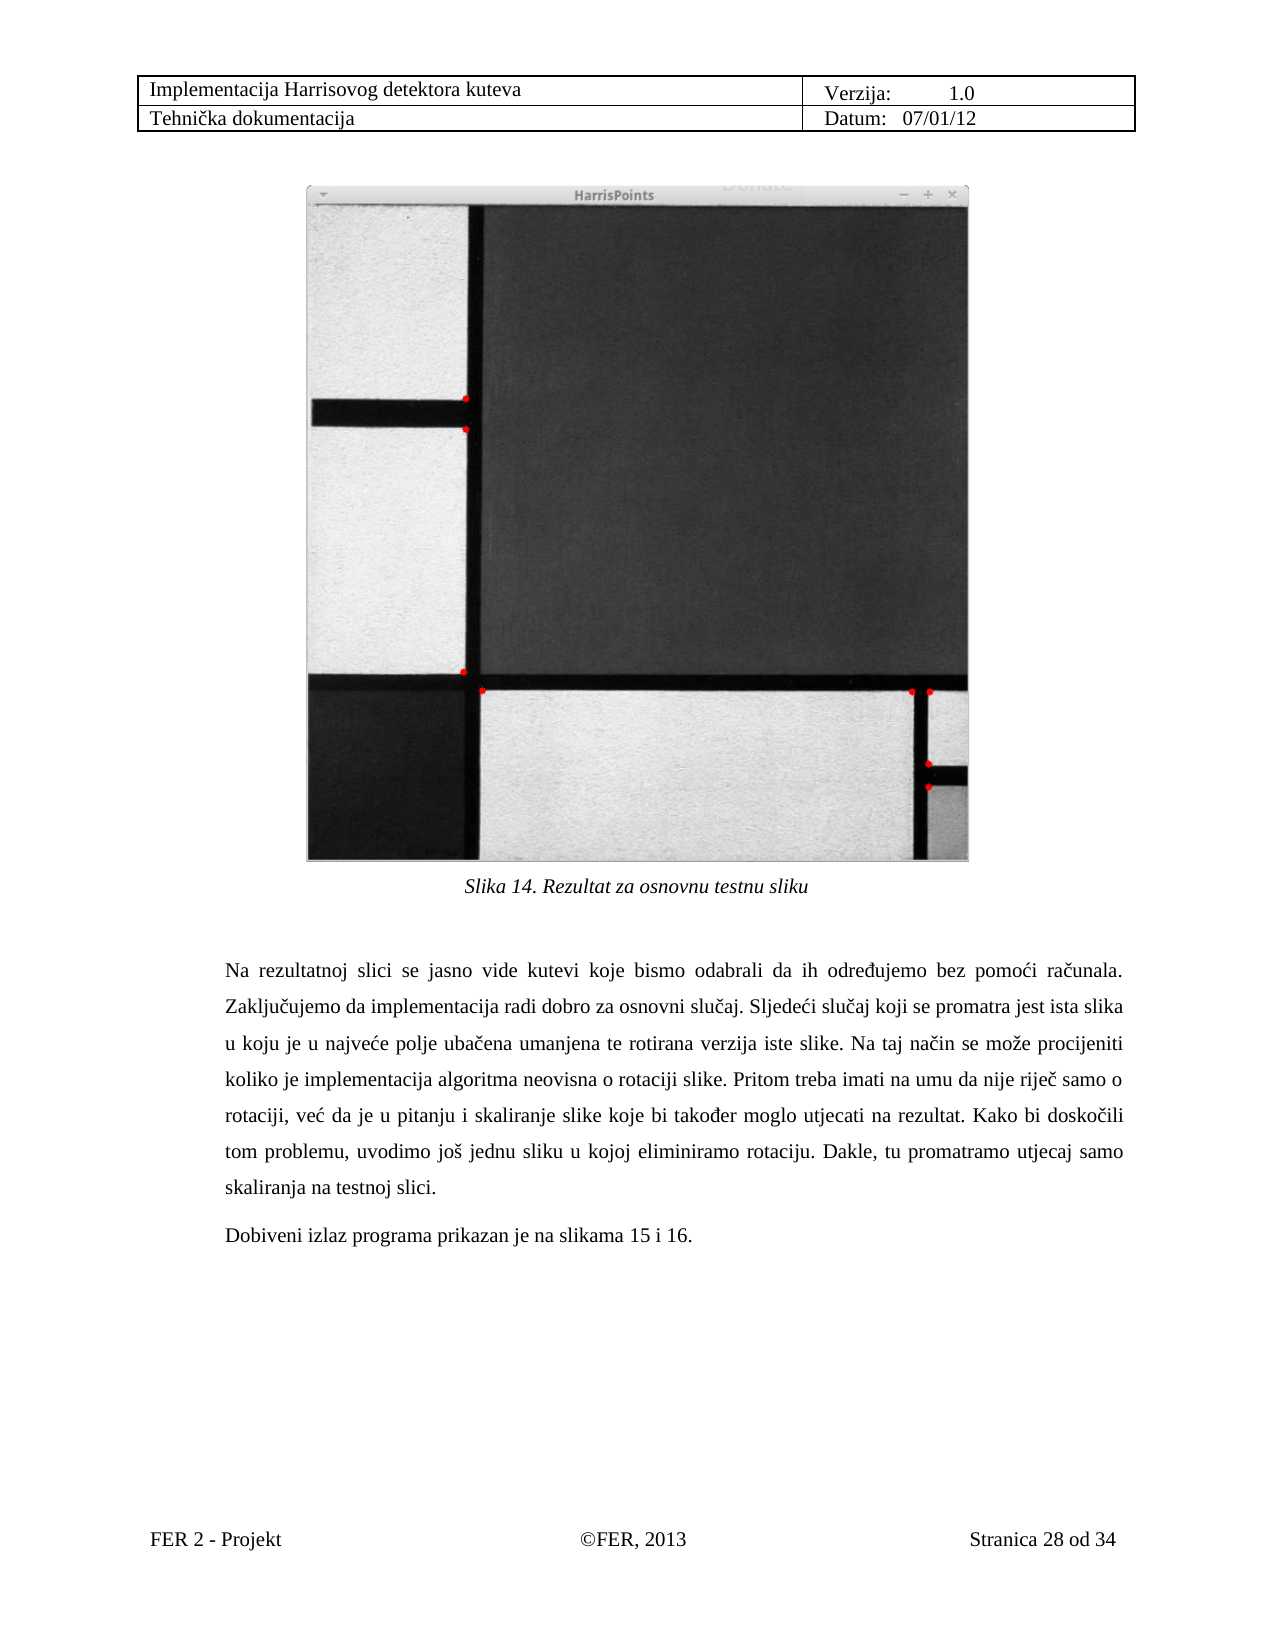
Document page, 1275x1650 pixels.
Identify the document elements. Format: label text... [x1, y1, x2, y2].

picture [306, 185, 970, 862]
text Na rezultatnoj slici se jasno vide kutevi koje bismo odabrali da ih određujemo bez pomoći računala. Zaključujemo da implementacija radi dobro za osnovni slučaj. Sljedeći slučaj koji se promatra jest ista slika u koju je u najveće polje ubačena umanjena te rotirana verzija iste slike. Na taj način se može procijeniti koliko je implementacija algoritma neovisna o rotaciji slike. Pritom treba imati na umu da nije riječ samo o rotaciji, već da je u pitanju i skaliranje slike koje bi također moglo utjecati na rezultat. Kako bi doskočili tom problemu, uvodimo još jednu sliku u kojoj eliminiramo rotaciju. Dakle, tu promatramo utjecaj samo skaliranja na testnoj slici. [225, 958, 1125, 1199]
text Slika 14. Rezultat za osnovnu testnu sliku [306, 862, 969, 898]
text Dobiveni izlaz programa prikazan je na slikama 15 i 16. [225, 1223, 1125, 1247]
